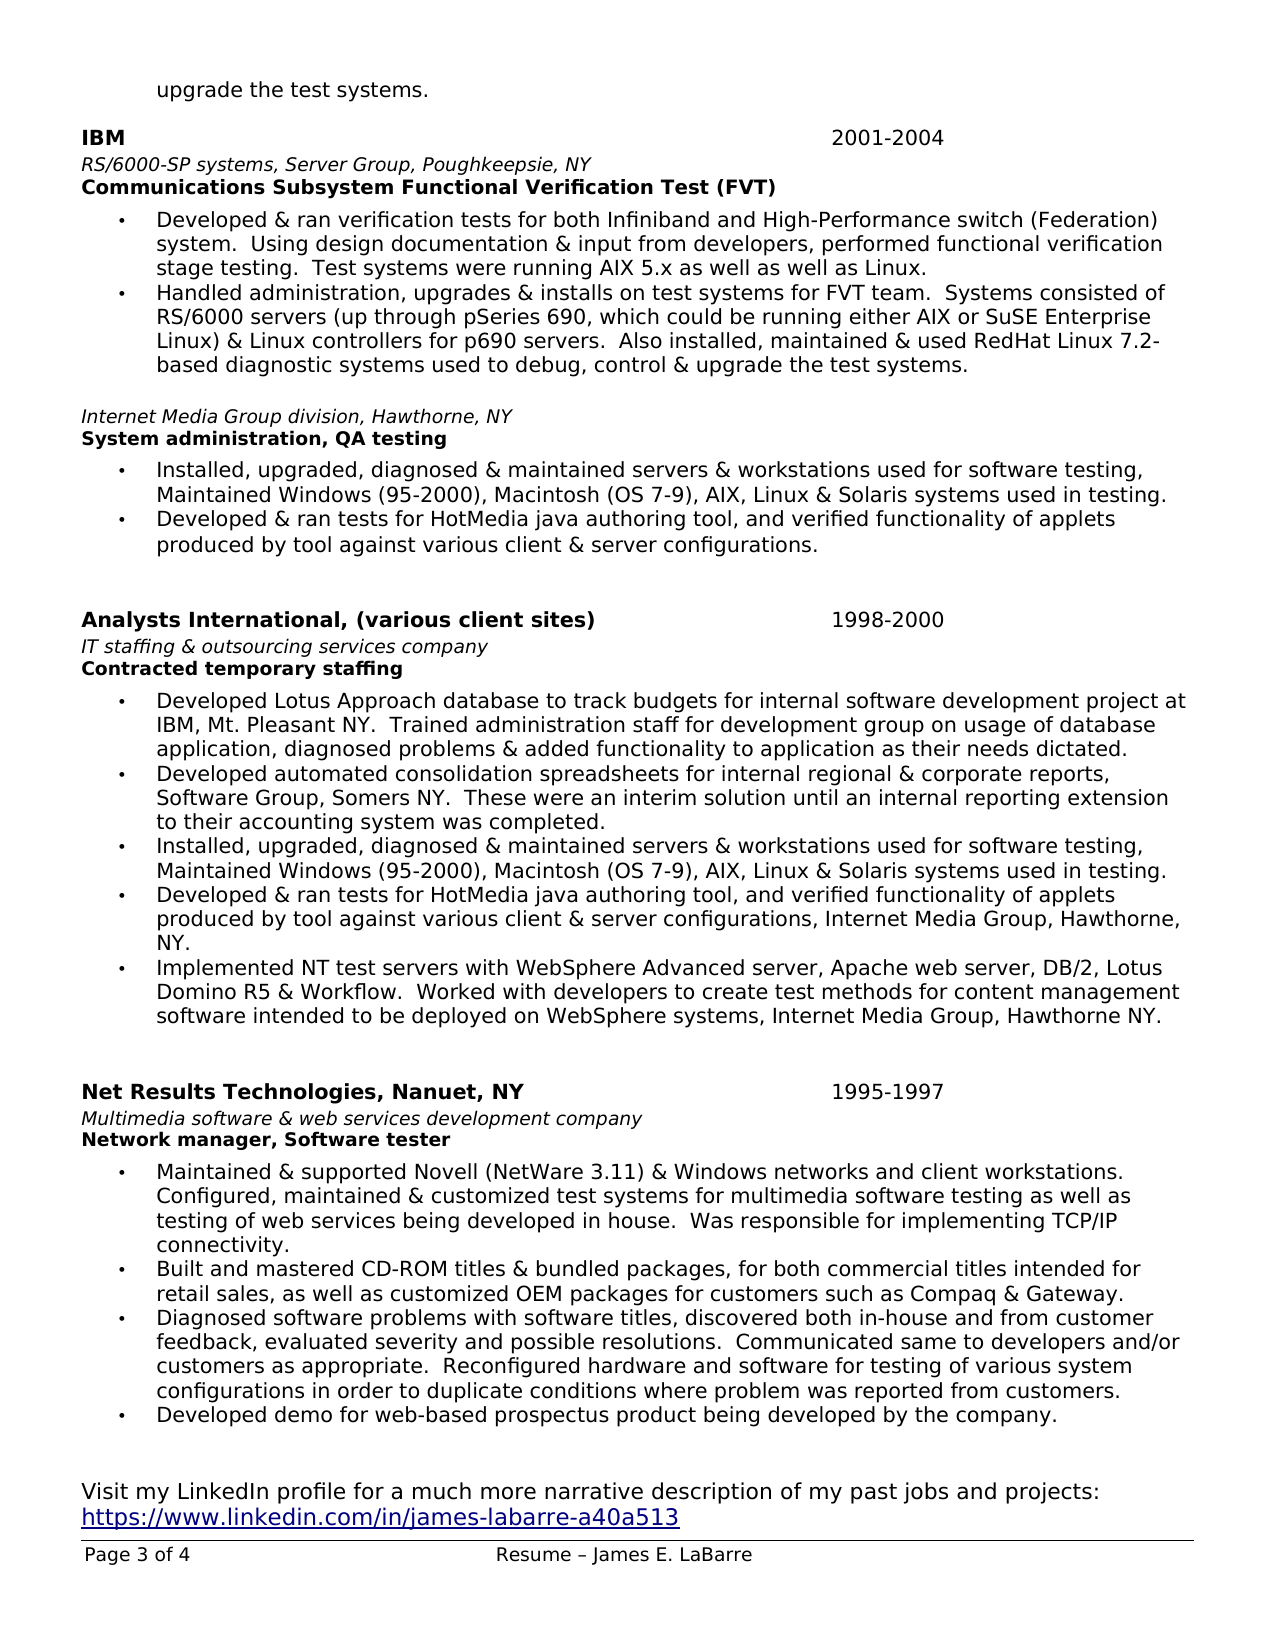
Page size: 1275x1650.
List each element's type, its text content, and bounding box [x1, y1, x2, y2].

subtitle Installed, upgraded, diagnosed & maintained servers & workstations used for software testing, Maintained Windows (95-2000), Macintosh (OS 7-9), AIX, Linux & Solaris systems used in testing. [118, 834, 1194, 883]
subtitle Diagnosed software problems with software titles, discovered both in-house and from customer feedback, evaluated severity and possible resolutions. Communicated same to developers and/or customers as appropriate. Reconfigured hardware and software for testing of various system configurations in order to duplicate conditions where problem was reported from customers. [118, 1306, 1194, 1403]
subtitle Developed & ran tests for HotMedia java authoring tool, and verified functionality of applets produced by tool against various client & server configurations. [118, 507, 1194, 557]
subtitle Built and mastered CD-ROM titles & bundled packages, for both commercial titles intended for retail sales, as well as customized OEM packages for customers such as Compaq & Gateway. [118, 1257, 1194, 1306]
text Network manager, Software tester [81, 1129, 1194, 1151]
subtitle Installed, upgraded, diagnosed & maintained servers & workstations used for software testing, Maintained Windows (95-2000), Macintosh (OS 7-9), AIX, Linux & Solaris systems used in testing. [118, 459, 1194, 507]
subtitle Developed demo for web-based prospectus product being developed by the company. [118, 1403, 1194, 1427]
text RS/6000-SP systems, Server Group, Poughkeepsie, NY [81, 151, 1194, 176]
text System administration, QA testing [81, 428, 1194, 450]
text Internet Media Group division, Hawthorne, NY [81, 378, 1194, 428]
subtitle Developed Lotus Approach database to track budgets for internal software development project at IBM, Mt. Pleasant NY. Trained administration staff for development group on usage of database application, diagnosed problems & added functionality to application as their needs dictated. [118, 689, 1194, 762]
subtitle Visit my LinkedIn profile for a much more narrative description of my past jobs and projects: https://www.linkedin.com/in/james-labarre-a40a513 [81, 1479, 1194, 1531]
subtitle Net Results Technologies, Nanuet, NY 1995-1997 [81, 1080, 1194, 1104]
text IT staffing & outsourcing services company [81, 633, 1194, 658]
text Contracted temporary staffing [81, 658, 1194, 680]
text Communications Subsystem Functional Verification Test (FVT) [81, 176, 1194, 199]
subtitle IBM 2001-2004 [81, 127, 1194, 151]
subtitle Maintained & supported Novell (NetWare 3.11) & Windows networks and client workstations. Configured, maintained & customized test systems for multimedia software testing as well as testing of web services being developed in house. Was responsible for implementing TCP/IP connectivity. [118, 1160, 1194, 1257]
subtitle Implemented NT test servers with WebSphere Advanced server, Apache web server, DB/2, Lotus Domino R5 & Workflow. Worked with developers to create test methods for content management software intended to be deployed on WebSphere systems, Internet Media Group, Hawthorne NY. [118, 956, 1194, 1029]
subtitle upgrade the test systems. [118, 78, 1194, 102]
subtitle Developed & ran tests for HotMedia java authoring tool, and verified functionality of applets produced by tool against various client & server configurations, Internet Media Group, Hawthorne, NY. [118, 883, 1194, 956]
text Multimedia software & web services development company [81, 1104, 1194, 1129]
subtitle Analysts International, (various client sites) 1998-2000 [81, 609, 1194, 633]
subtitle Developed & ran verification tests for both Infiniband and High-Performance switch (Federation) system. Using design documentation & input from developers, performed functional verification stage testing. Test systems were running AIX 5.x as well as well as Linux. [118, 208, 1194, 281]
subtitle Developed automated consolidation spreadsheets for internal regional & corporate reports, Software Group, Somers NY. These were an interim solution until an internal reporting extension to their accounting system was completed. [118, 762, 1194, 834]
subtitle Handled administration, upgrades & installs on test systems for FVT team. Systems consisted of RS/6000 servers (up through pSeries 690, which could be running either AIX or SuSE Enterprise Linux) & Linux controllers for p690 servers. Also installed, maintained & used RedHat Linux 7.2-based diagnostic systems used to debug, control & upgrade the test systems. [118, 281, 1194, 378]
